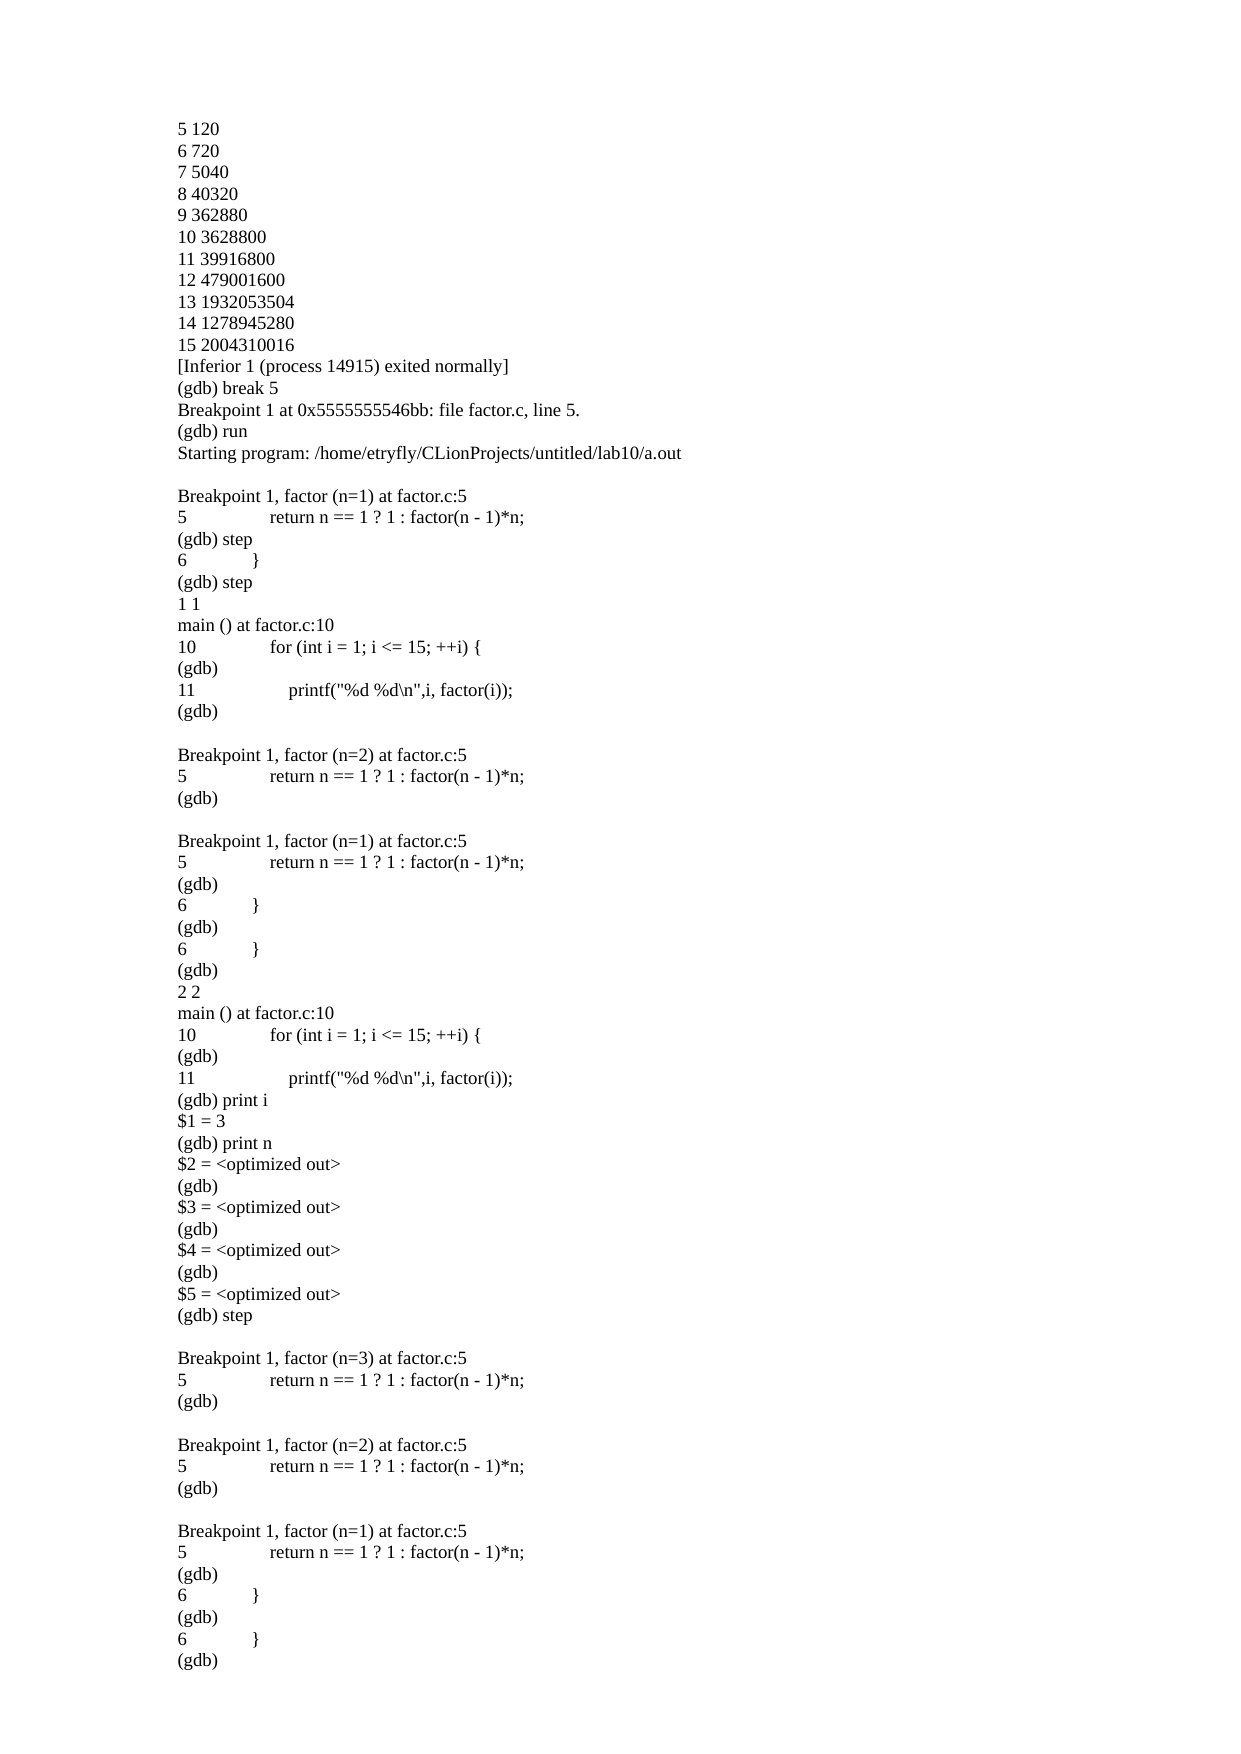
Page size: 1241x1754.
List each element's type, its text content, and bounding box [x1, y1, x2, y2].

text 11 39916800 [177, 247, 1152, 269]
text 15 2004310016 [177, 334, 1152, 355]
text (gdb) [177, 1649, 1152, 1671]
text (gdb) [177, 1390, 1152, 1412]
text 5 return n == 1 ? 1 : factor(n - 1)*n; [177, 1541, 1152, 1563]
text 6 } [177, 1627, 1152, 1649]
text Starting program: /home/etryfly/CLionProjects/untitled/lab10/a.out [177, 442, 1152, 463]
text $2 = <optimized out> [177, 1153, 1152, 1175]
text (gdb) [177, 1261, 1152, 1282]
text 5 return n == 1 ? 1 : factor(n - 1)*n; [177, 506, 1152, 528]
text (gdb) [177, 1606, 1152, 1627]
text Breakpoint 1, factor (n=2) at factor.c:5 [177, 743, 1152, 765]
text (gdb) [177, 1175, 1152, 1196]
text 5 return n == 1 ? 1 : factor(n - 1)*n; [177, 765, 1152, 787]
text 5 return n == 1 ? 1 : factor(n - 1)*n; [177, 1369, 1152, 1390]
text (gdb) [177, 1477, 1152, 1498]
text (gdb) [177, 1563, 1152, 1584]
text 11 printf("%d %d\n",i, factor(i)); [177, 679, 1152, 700]
text 12 479001600 [177, 269, 1152, 291]
text (gdb) [177, 916, 1152, 937]
text (gdb) break 5 [177, 377, 1152, 398]
text Breakpoint 1, factor (n=1) at factor.c:5 [177, 1520, 1152, 1541]
text 7 5040 [177, 161, 1152, 183]
text main () at factor.c:10 [177, 1002, 1152, 1024]
text (gdb) [177, 657, 1152, 679]
text (gdb) [177, 959, 1152, 981]
text (gdb) step [177, 528, 1152, 549]
text 6 } [177, 937, 1152, 959]
text (gdb) run [177, 420, 1152, 442]
text 5 return n == 1 ? 1 : factor(n - 1)*n; [177, 1455, 1152, 1477]
text $4 = <optimized out> [177, 1239, 1152, 1261]
text 10 for (int i = 1; i <= 15; ++i) { [177, 1024, 1152, 1045]
text 1 1 [177, 592, 1152, 614]
text 5 return n == 1 ? 1 : factor(n - 1)*n; [177, 851, 1152, 873]
text 2 2 [177, 981, 1152, 1002]
text main () at factor.c:10 [177, 614, 1152, 636]
text 6 } [177, 894, 1152, 916]
text 8 40320 [177, 183, 1152, 204]
text Breakpoint 1, factor (n=1) at factor.c:5 [177, 830, 1152, 851]
text 5 120 [177, 118, 1152, 140]
text (gdb) print i [177, 1088, 1152, 1110]
text (gdb) step [177, 571, 1152, 592]
text Breakpoint 1, factor (n=3) at factor.c:5 [177, 1347, 1152, 1369]
text (gdb) step [177, 1304, 1152, 1326]
text 6 } [177, 1584, 1152, 1606]
text 6 720 [177, 140, 1152, 161]
text $5 = <optimized out> [177, 1282, 1152, 1304]
text (gdb) [177, 873, 1152, 894]
text 10 for (int i = 1; i <= 15; ++i) { [177, 636, 1152, 657]
text 6 } [177, 549, 1152, 571]
text (gdb) [177, 1045, 1152, 1067]
text 9 362880 [177, 204, 1152, 226]
text 14 1278945280 [177, 312, 1152, 334]
text $1 = 3 [177, 1110, 1152, 1132]
text (gdb) [177, 700, 1152, 722]
text 10 3628800 [177, 226, 1152, 247]
text (gdb) print n [177, 1132, 1152, 1153]
text Breakpoint 1, factor (n=1) at factor.c:5 [177, 485, 1152, 506]
text (gdb) [177, 787, 1152, 808]
text Breakpoint 1, factor (n=2) at factor.c:5 [177, 1433, 1152, 1455]
text Breakpoint 1 at 0x5555555546bb: file factor.c, line 5. [177, 398, 1152, 420]
text 11 printf("%d %d\n",i, factor(i)); [177, 1067, 1152, 1088]
text (gdb) [177, 1218, 1152, 1239]
text $3 = <optimized out> [177, 1196, 1152, 1218]
text [Inferior 1 (process 14915) exited normally] [177, 355, 1152, 377]
text 13 1932053504 [177, 291, 1152, 312]
